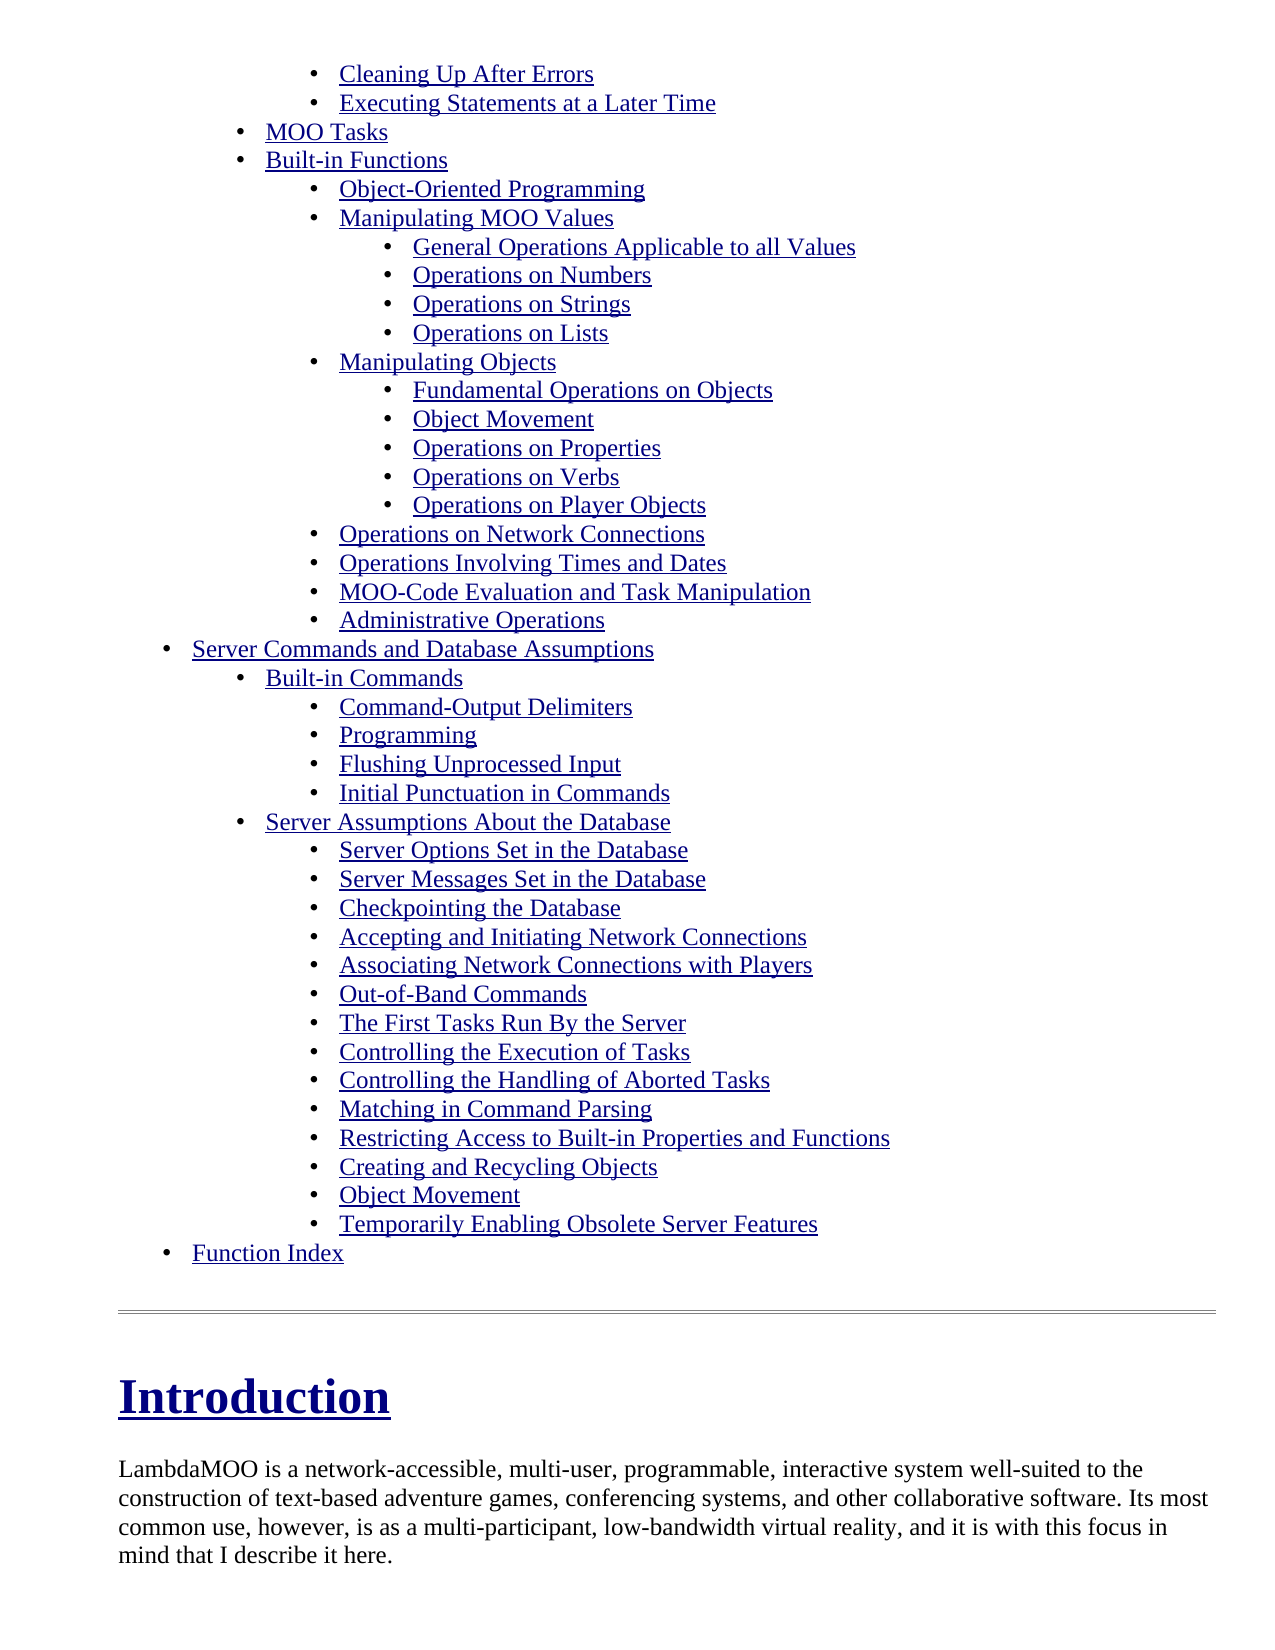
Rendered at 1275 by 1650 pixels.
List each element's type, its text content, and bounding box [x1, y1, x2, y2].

list Command-Output Delimiters [309, 692, 1216, 720]
list Server Commands and Database Assumptions [162, 634, 1216, 663]
list Server Options Set in the Database [309, 835, 1216, 864]
list Executing Statements at a Later Time [309, 88, 1216, 117]
list Operations Involving Times and Dates [309, 548, 1216, 577]
list Programming [309, 720, 1216, 749]
list The First Tasks Run By the Server [309, 1008, 1216, 1037]
subtitle Introduction [118, 1367, 1216, 1425]
list Cleaning Up After Errors [309, 59, 1216, 88]
list Associating Network Connections with Players [309, 950, 1216, 979]
list Built-in Commands [236, 663, 1216, 692]
list Built-in Functions [236, 145, 1216, 174]
list Controlling the Execution of Tasks [309, 1037, 1216, 1065]
list Fundamental Operations on Objects [383, 375, 1216, 404]
list Out-of-Band Commands [309, 979, 1216, 1008]
list Manipulating Objects [309, 347, 1216, 375]
list Restricting Access to Built-in Properties and Functions [309, 1123, 1216, 1152]
list Manipulating MOO Values [309, 203, 1216, 232]
list Matching in Command Parsing [309, 1094, 1216, 1123]
list Temporarily Enabling Obsolete Server Features [309, 1209, 1216, 1238]
list Object Movement [309, 1180, 1216, 1209]
list General Operations Applicable to all Values [383, 232, 1216, 260]
list Initial Punctuation in Commands [309, 778, 1216, 807]
list Server Assumptions About the Database [236, 807, 1216, 835]
list Operations on Network Connections [309, 519, 1216, 548]
list Administrative Operations [309, 605, 1216, 634]
list Function Index [162, 1238, 1216, 1267]
list Object-Oriented Programming [309, 174, 1216, 203]
list Controlling the Handling of Aborted Tasks [309, 1065, 1216, 1094]
text LambdaMOO is a network-accessible, multi-user, programmable, interactive system well-suited to the construction of text-based adventure games, conferencing systems, and other collaborative software. Its most common use, however, is as a multi-participant, low-bandwidth virtual reality, and it is with this focus in mind that I describe it here. [118, 1454, 1216, 1569]
list Flushing Unprocessed Input [309, 749, 1216, 778]
list Operations on Numbers [383, 260, 1216, 289]
list Operations on Verbs [383, 462, 1216, 490]
list Operations on Strings [383, 289, 1216, 318]
list Checkpointing the Database [309, 893, 1216, 922]
list Object Movement [383, 404, 1216, 433]
list Operations on Player Objects [383, 490, 1216, 519]
list Creating and Recycling Objects [309, 1152, 1216, 1180]
list Accepting and Initiating Network Connections [309, 922, 1216, 950]
list Server Messages Set in the Database [309, 864, 1216, 893]
list Operations on Properties [383, 433, 1216, 462]
list Operations on Lists [383, 318, 1216, 347]
list MOO Tasks [236, 117, 1216, 145]
list MOO-Code Evaluation and Task Manipulation [309, 577, 1216, 605]
